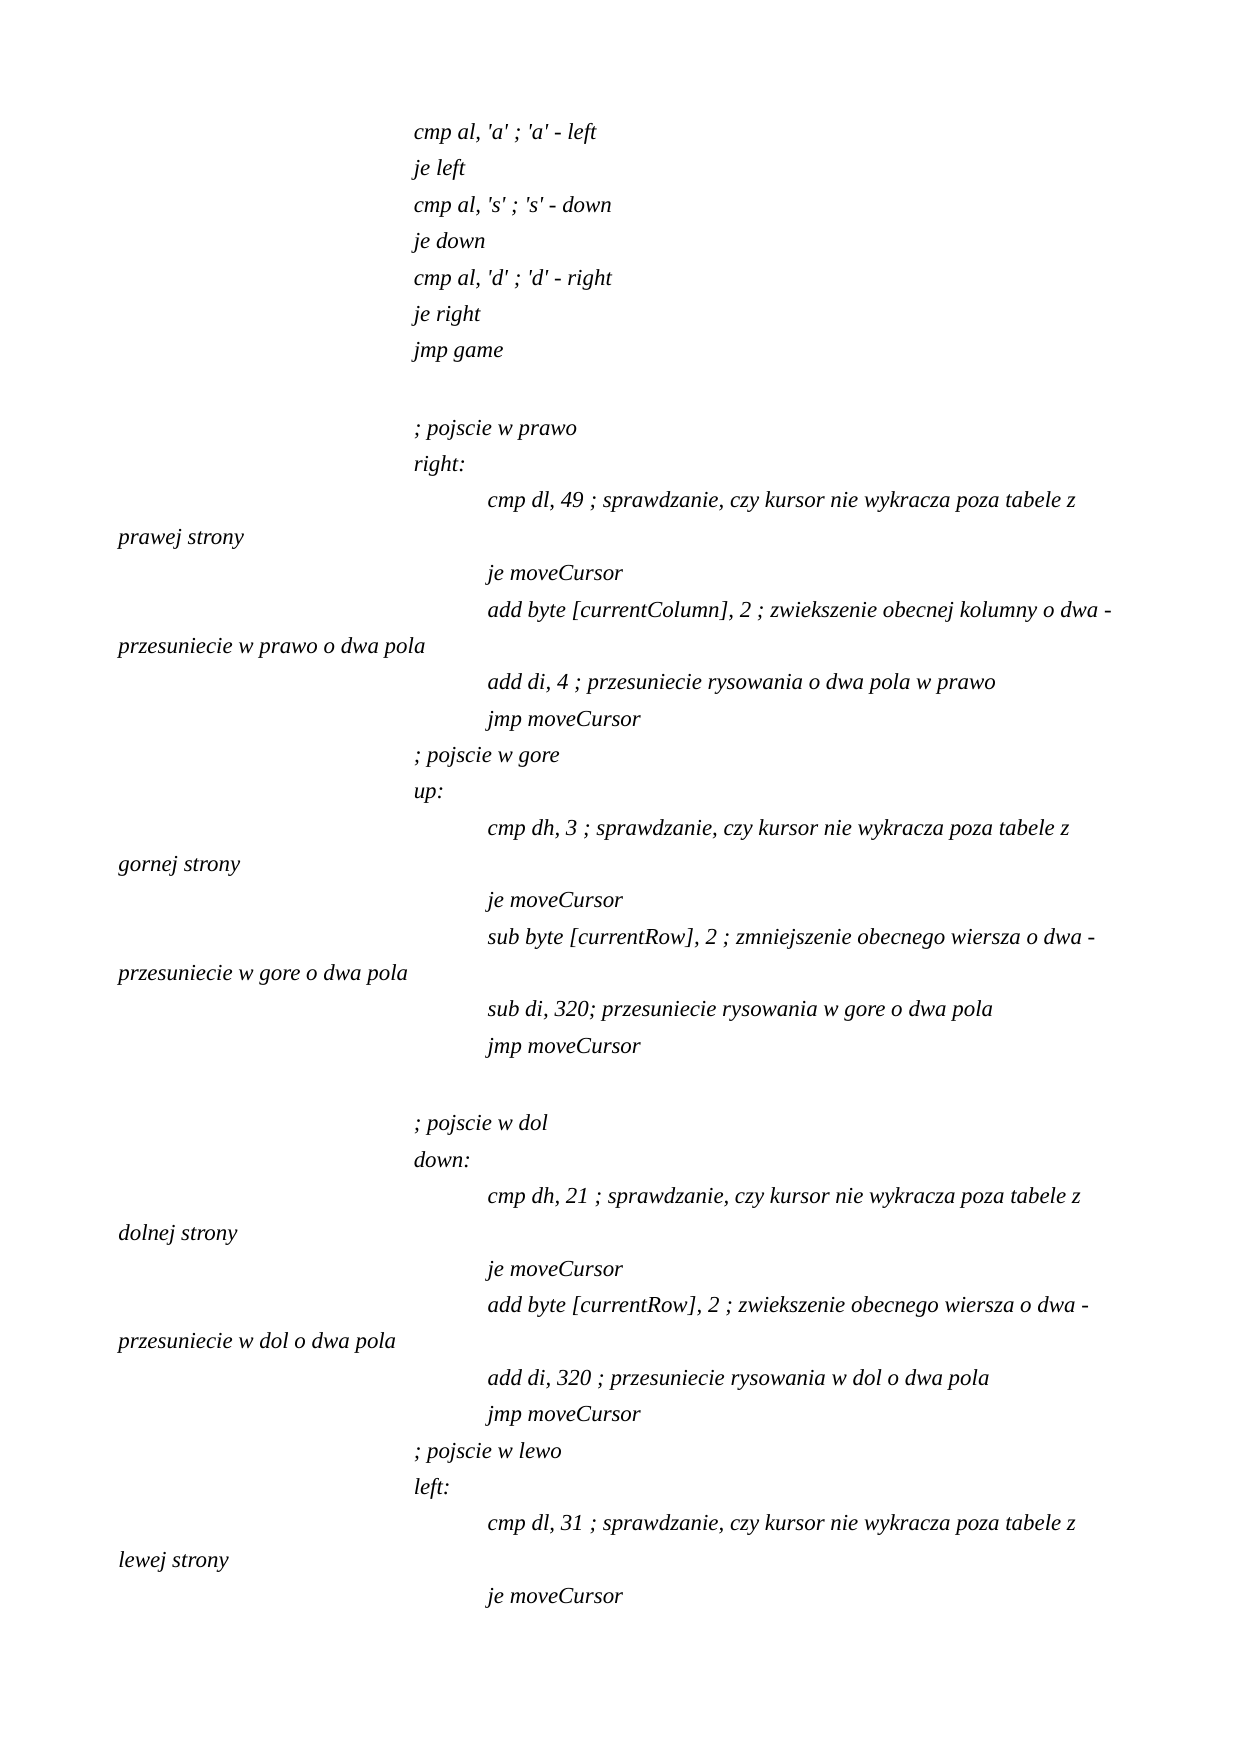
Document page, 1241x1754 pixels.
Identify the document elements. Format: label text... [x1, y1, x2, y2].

text cmp al, 'd' ; 'd' - right [118, 263, 1122, 290]
text right: [118, 450, 1122, 477]
text jmp moveCursor [118, 1032, 1122, 1058]
text sub di, 320; przesuniecie rysowania w gore o dwa pola [118, 996, 1122, 1022]
text jmp moveCursor [118, 1400, 1122, 1427]
text add byte [currentRow], 2 ; zwiekszenie obecnego wiersza o dwa - przesuniecie w dol o dwa pola [118, 1291, 1122, 1354]
text je moveCursor [118, 559, 1122, 586]
text add di, 320 ; przesuniecie rysowania w dol o dwa pola [118, 1364, 1122, 1390]
text sub byte [currentRow], 2 ; zmniejszenie obecnego wiersza o dwa - przesuniecie w gore o dwa pola [118, 923, 1122, 986]
text cmp al, 'a' ; 'a' - left [118, 118, 1122, 144]
text left: [118, 1473, 1122, 1499]
text je moveCursor [118, 1582, 1122, 1608]
text cmp dl, 49 ; sprawdzanie, czy kursor nie wykracza poza tabele z prawej strony [118, 487, 1122, 549]
text jmp moveCursor [118, 705, 1122, 731]
text je moveCursor [118, 886, 1122, 913]
text ; pojscie w gore [118, 741, 1122, 767]
text cmp dh, 3 ; sprawdzanie, czy kursor nie wykracza poza tabele z gornej strony [118, 814, 1122, 876]
text up: [118, 777, 1122, 804]
text ; pojscie w lewo [118, 1437, 1122, 1463]
text je moveCursor [118, 1255, 1122, 1281]
text cmp al, 's' ; 's' - down [118, 191, 1122, 217]
text je down [118, 227, 1122, 253]
text ; pojscie w prawo [118, 414, 1122, 440]
text add di, 4 ; przesuniecie rysowania o dwa pola w prawo [118, 668, 1122, 695]
text je right [118, 300, 1122, 326]
text add byte [currentColumn], 2 ; zwiekszenie obecnej kolumny o dwa - przesuniecie w prawo o dwa pola [118, 596, 1122, 658]
text cmp dh, 21 ; sprawdzanie, czy kursor nie wykracza poza tabele z dolnej strony [118, 1182, 1122, 1245]
text down: [118, 1146, 1122, 1172]
text je left [118, 154, 1122, 181]
text jmp game [118, 336, 1122, 363]
text ; pojscie w dol [118, 1109, 1122, 1136]
text cmp dl, 31 ; sprawdzanie, czy kursor nie wykracza poza tabele z lewej strony [118, 1509, 1122, 1572]
